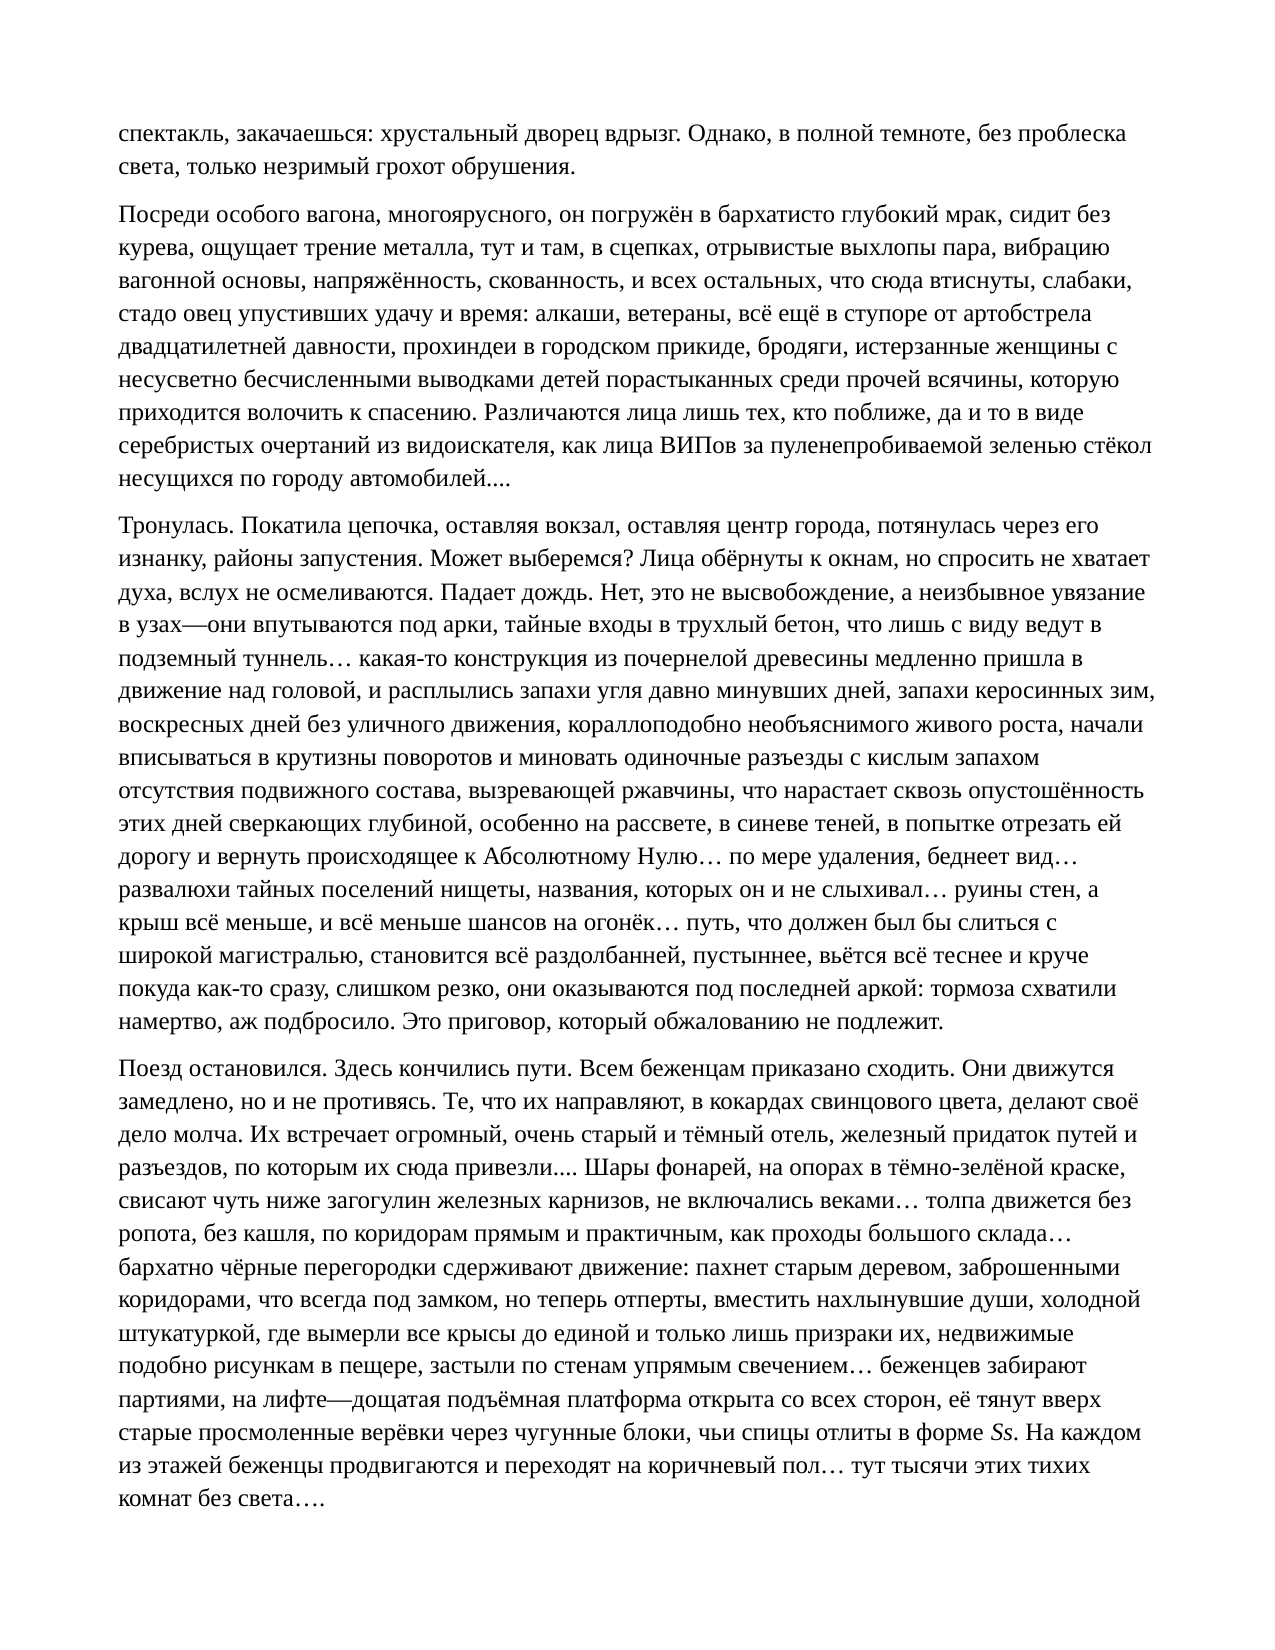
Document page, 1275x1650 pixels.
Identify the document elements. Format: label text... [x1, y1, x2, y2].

text Поезд остановился. Здесь кончились пути. Всем беженцам приказано сходить. Они движутся замедлено, но и не противясь. Те, что их направляют, в кокардах свинцового цвета, делают своё дело молча. Их встречает огромный, очень старый и тёмный отель, железный придаток путей и разъездов, по которым их сюда привезли.... Шары фонарей, на опорах в тёмно-зелёной краске, свисают чуть ниже загогулин железных карнизов, не включались веками… толпа движется без ропота, без кашля, по коридорам прямым и практичным, как проходы большого склада… бархатно чёрные перегородки сдерживают движение: пахнет старым деревом, заброшенными коридорами, что всегда под замком, но теперь отперты, вместить нахлынувшие души, холодной штукатуркой, где вымерли все крысы до единой и только лишь призраки их, недвижимые подобно рисункам в пещере, застыли по стенам упрямым свечением… беженцев забирают партиями, на лифте—дощатая подъёмная платформа открыта со всех сторон, её тянут вверх старые просмоленные верёвки через чугунные блоки, чьи спицы отлиты в форме Ss. На каждом из этажей беженцы продвигаются и переходят на коричневый пол… тут тысячи этих тихих комнат без света…. [118, 1053, 1157, 1511]
text Тронулась. Покатила цепочка, оставляя вокзал, оставляя центр города, потянулась через его изнанку, районы запустения. Может выберемся? Лица обёрнуты к окнам, но спросить не хватает духа, вслух не осмеливаются. Падает дождь. Нет, это не высвобождение, а неизбывное увязание в узах—они впутываются под арки, тайные входы в трухлый бетон, что лишь с виду ведут в подземный туннель… какая-то конструкция из почернелой древесины медленно пришла в движение над головой, и расплылись запахи угля давно минувших дней, запахи керосинных зим, воскресных дней без уличного движения, кораллоподобно необъяснимого живого роста, начали вписываться в крутизны поворотов и миновать одиночные разъезды с кислым запахом отсутствия подвижного состава, вызревающей ржавчины, что нарастает сквозь опустошённость этих дней сверкающих глубиной, особенно на рассвете, в синеве теней, в попытке отрезать ей дорогу и вернуть происходящее к Абсолютному Нулю… по мере удаления, беднеет вид… развалюхи тайных поселений нищеты, названия, которых он и не слыхивал… руины стен, а крыш всё меньше, и всё меньше шансов на огонёк… путь, что должен был бы слиться с широкой магистралью, становится всё раздолбанней, пустыннее, вьётся всё теснее и круче покуда как-то сразу, слишком резко, они оказываются под последней аркой: тормоза схватили намертво, аж подбросило. Это приговор, который обжалованию не подлежит. [118, 511, 1157, 1034]
text Посреди особого вагона, многоярусного, он погружён в бархатисто глубокий мрак, сидит без курева, ощущает трение металла, тут и там, в сцепках, отрывистые выхлопы пара, вибрацию вагонной основы, напряжённость, скованность, и всех остальных, что сюда втиснуты, слабаки, стадо овец упустивших удачу и время: алкаши, ветераны, всё ещё в ступоре от артобстрела двадцатилетней давности, прохиндеи в городском прикиде, бродяги, истерзанные женщины с несусветно бесчисленными выводками детей порастыканных среди прочей всячины, которую приходится волочить к спасению. Различаются лица лишь тех, кто поближе, да и то в виде серебристых очертаний из видоискателя, как лица ВИПов за пуленепробиваемой зеленью стёкол несущихся по городу автомобилей.... [118, 199, 1157, 492]
text спектакль, закачаешься: хрустальный дворец вдрызг. Однако, в полной темноте, без проблеска света, только незримый грохот обрушения. [118, 118, 1157, 180]
